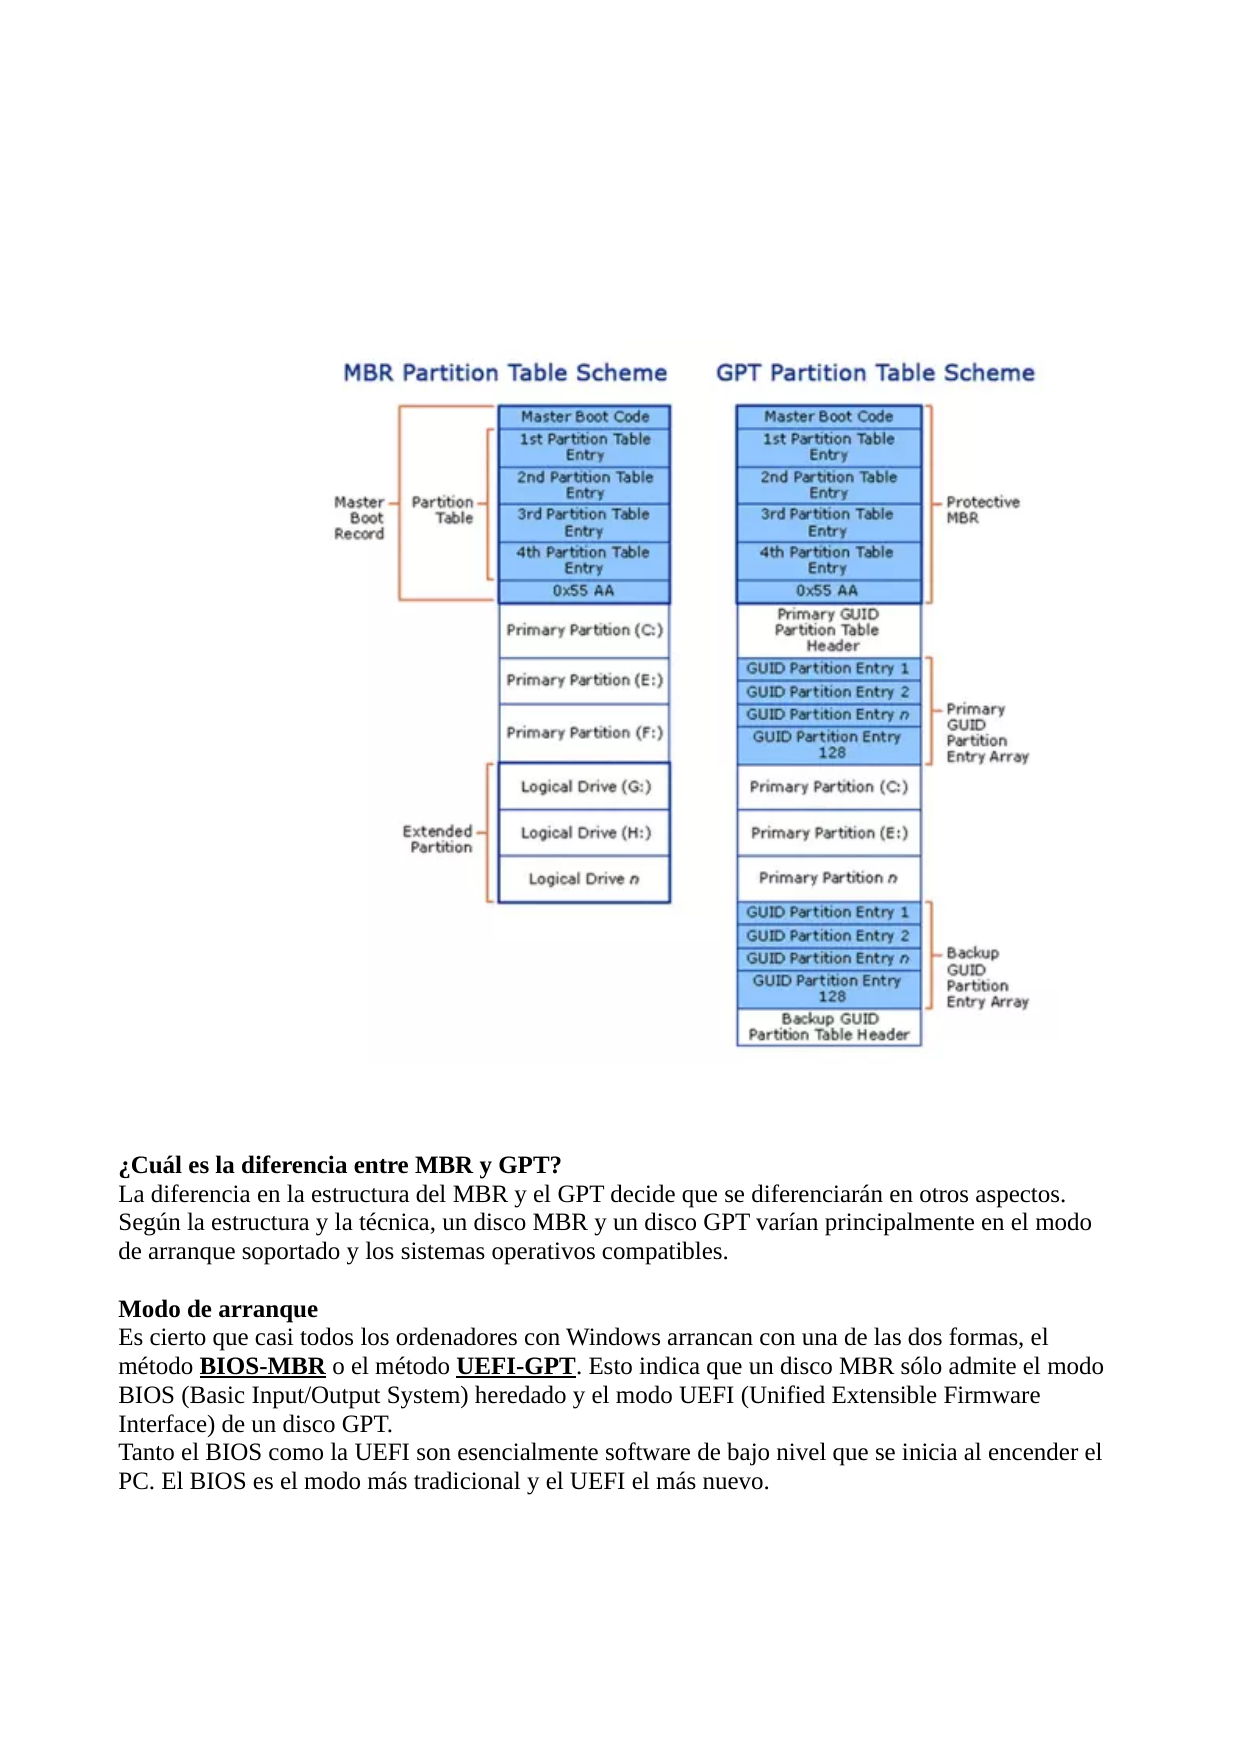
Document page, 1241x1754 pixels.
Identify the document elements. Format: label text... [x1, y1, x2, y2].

picture [318, 340, 1059, 1064]
text Tanto el BIOS como la UEFI son esencialmente software de bajo nivel que se inicia al encender el PC. El BIOS es el modo más tradicional y el UEFI el más nuevo. [118, 1437, 1122, 1495]
text La diferencia en la estructura del MBR y el GPT decide que se diferenciarán en otros aspectos. Según la estructura y la técnica, un disco MBR y un disco GPT varían principalmente en el modo de arranque soportado y los sistemas operativos compatibles. [118, 1179, 1122, 1265]
text ¿Cuál es la diferencia entre MBR y GPT? [118, 1150, 1122, 1179]
text Modo de arranque [118, 1294, 1122, 1322]
text Es cierto que casi todos los ordenadores con Windows arrancan con una de las dos formas, el método BIOS-MBR o el método UEFI-GPT. Esto indica que un disco MBR sólo admite el modo BIOS (Basic Input/Output System) heredado y el modo UEFI (Unified Extensible Firmware Interface) de un disco GPT. [118, 1322, 1122, 1437]
